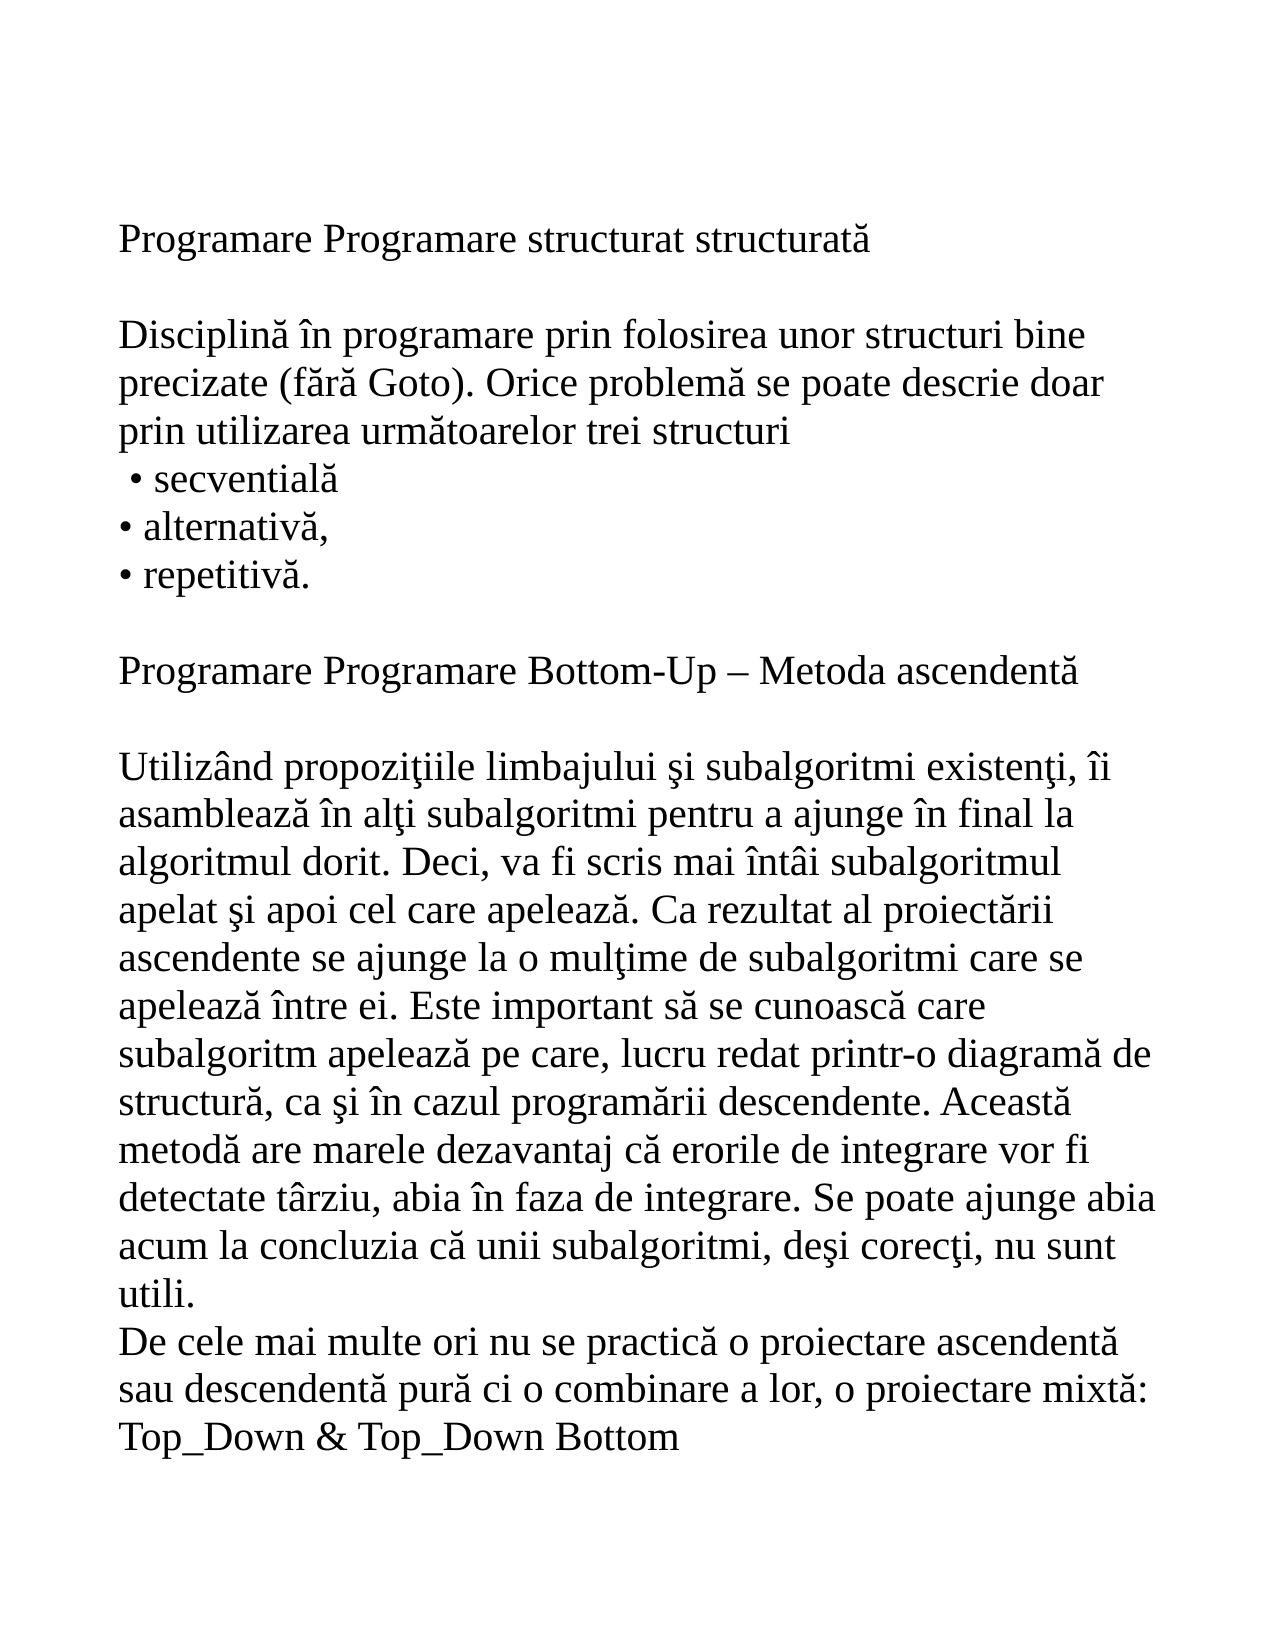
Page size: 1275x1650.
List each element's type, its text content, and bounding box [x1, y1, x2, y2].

text Programare Programare Bottom-Up – Metoda ascendentă [118, 645, 1157, 693]
text Disciplină în programare prin folosirea unor structuri bine precizate (fără Goto). Orice problemă se poate descrie doar prin utilizarea următoarelor trei structuri [118, 310, 1157, 453]
text • alternativă, [118, 501, 1157, 549]
text Programare Programare structurat structurată [118, 214, 1157, 262]
text De cele mai multe ori nu se practică o proiectare ascendentă sau descendentă pură ci o combinare a lor, o proiectare mixtă: Top_Down & Top_Down Bottom [118, 1316, 1157, 1460]
text • repetitivă. [118, 549, 1157, 597]
text Utilizând propoziţiile limbajului şi subalgoritmi existenţi, îi asamblează în alţi subalgoritmi pentru a ajunge în final la algoritmul dorit. Deci, va fi scris mai întâi subalgoritmul apelat şi apoi cel care apelează. Ca rezultat al proiectării ascendente se ajunge la o mulţime de subalgoritmi care se apelează între ei. Este important să se cunoască care subalgoritm apelează pe care, lucru redat printr-o diagramă de structură, ca şi în cazul programării descendente. Această metodă are marele dezavantaj că erorile de integrare vor fi detectate târziu, abia în faza de integrare. Se poate ajunge abia acum la concluzia că unii subalgoritmi, deşi corecţi, nu sunt utili. [118, 741, 1157, 1316]
text • secventială [118, 453, 1157, 501]
